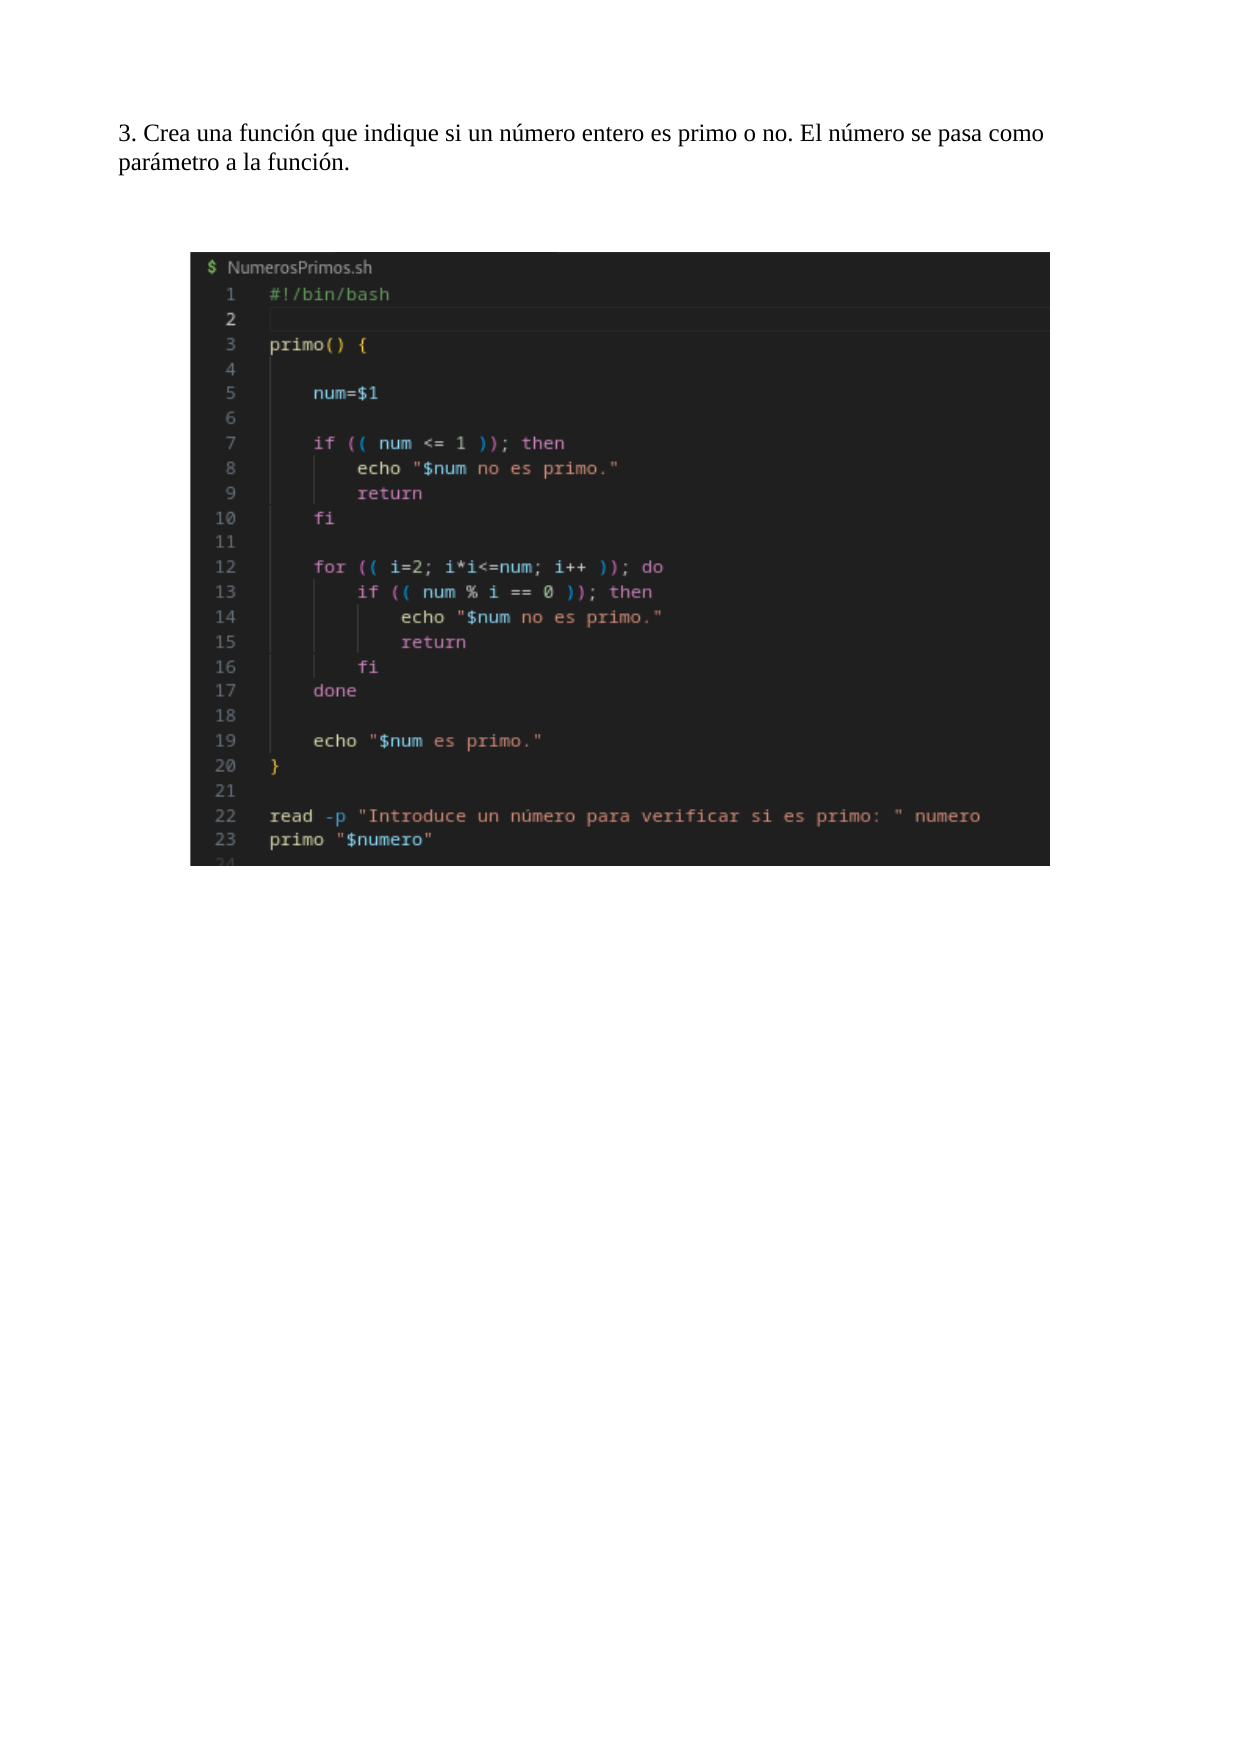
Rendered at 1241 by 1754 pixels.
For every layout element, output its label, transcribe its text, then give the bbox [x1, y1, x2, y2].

text 3. Crea una función que indique si un número entero es primo o no. El número se pasa como parámetro a la función. [118, 118, 1122, 176]
picture [190, 252, 1050, 866]
